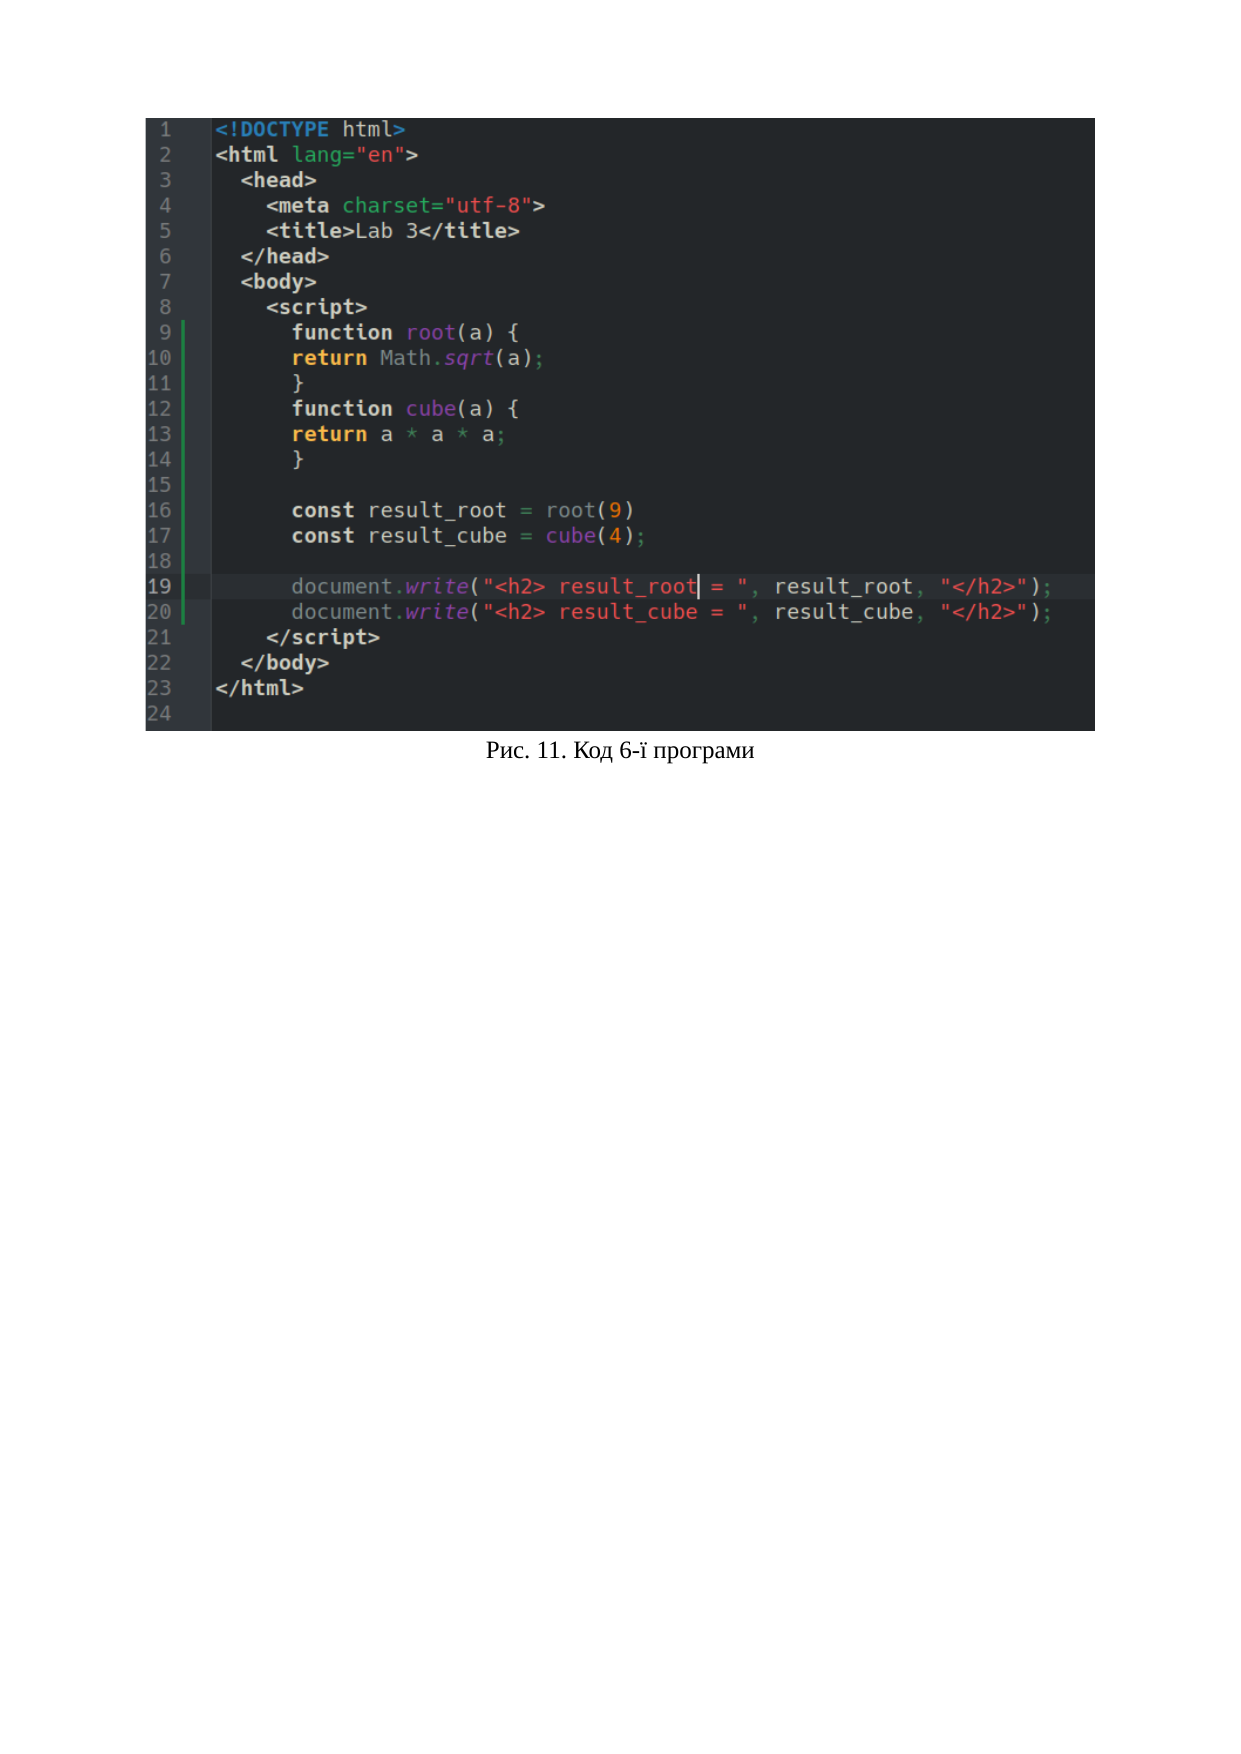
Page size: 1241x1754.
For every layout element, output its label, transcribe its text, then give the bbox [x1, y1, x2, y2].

picture [145, 118, 1095, 731]
text Рис. 11. Код 6-ї програми [118, 118, 1122, 764]
